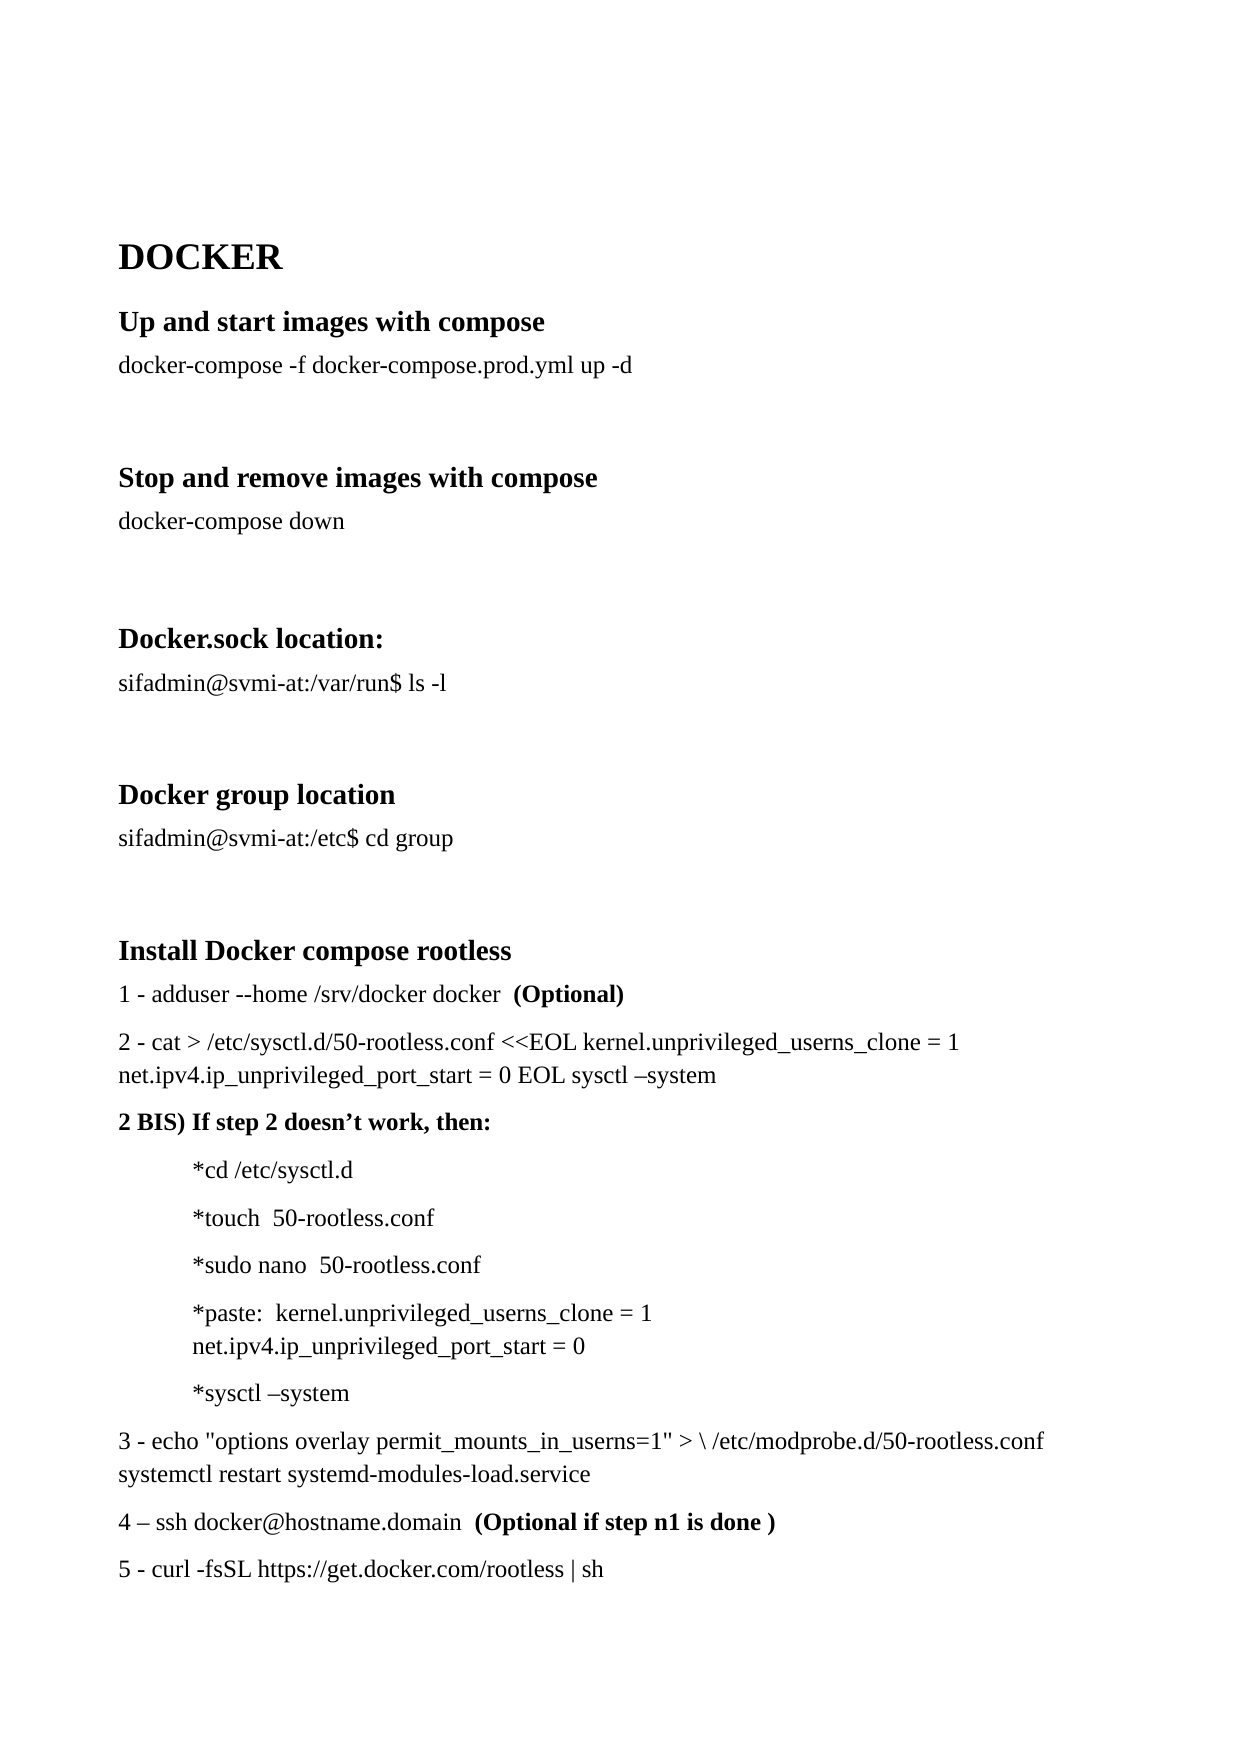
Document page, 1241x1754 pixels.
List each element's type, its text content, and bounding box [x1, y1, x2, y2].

text 2 BIS) If step 2 doesn’t work, then: [118, 1107, 1122, 1136]
text 5 - curl -fsSL https://get.docker.com/rootless | sh [118, 1554, 1122, 1583]
subtitle Docker group location [118, 777, 1122, 811]
text *sudo nano 50-rootless.conf [118, 1250, 1122, 1279]
text 2 - cat > /etc/sysctl.d/50-rootless.conf <<EOL kernel.unprivileged_userns_clone = 1 net.ipv4.ip_unprivileged_port_start = 0 EOL sysctl –system [118, 1027, 1122, 1089]
subtitle Docker.sock location: [118, 622, 1122, 655]
text docker-compose -f docker-compose.prod.yml up -d [118, 350, 1122, 379]
text 1 - adduser --home /srv/docker docker (Optional) [118, 979, 1122, 1008]
text *paste: kernel.unprivileged_userns_clone = 1 net.ipv4.ip_unprivileged_port_start = 0 [118, 1298, 1122, 1360]
text 4 – ssh docker@hostname.domain (Optional if step n1 is done ) [118, 1507, 1122, 1536]
subtitle DOCKER [118, 234, 1122, 277]
text *sysctl –system [118, 1378, 1122, 1407]
subtitle Stop and remove images with compose [118, 460, 1122, 494]
subtitle Install Docker compose rootless [118, 933, 1122, 967]
text *touch 50-rootless.conf [118, 1203, 1122, 1231]
subtitle Up and start images with compose [118, 304, 1122, 338]
text 3 - echo "options overlay permit_mounts_in_userns=1" > \ /etc/modprobe.d/50-rootless.conf systemctl restart systemd-modules-load.service [118, 1426, 1122, 1488]
text sifadmin@svmi-at:/var/run$ ls -l [118, 668, 1122, 696]
text docker-compose down [118, 506, 1122, 535]
text sifadmin@svmi-at:/etc$ cd group [118, 823, 1122, 852]
text *cd /etc/sysctl.d [118, 1155, 1122, 1184]
